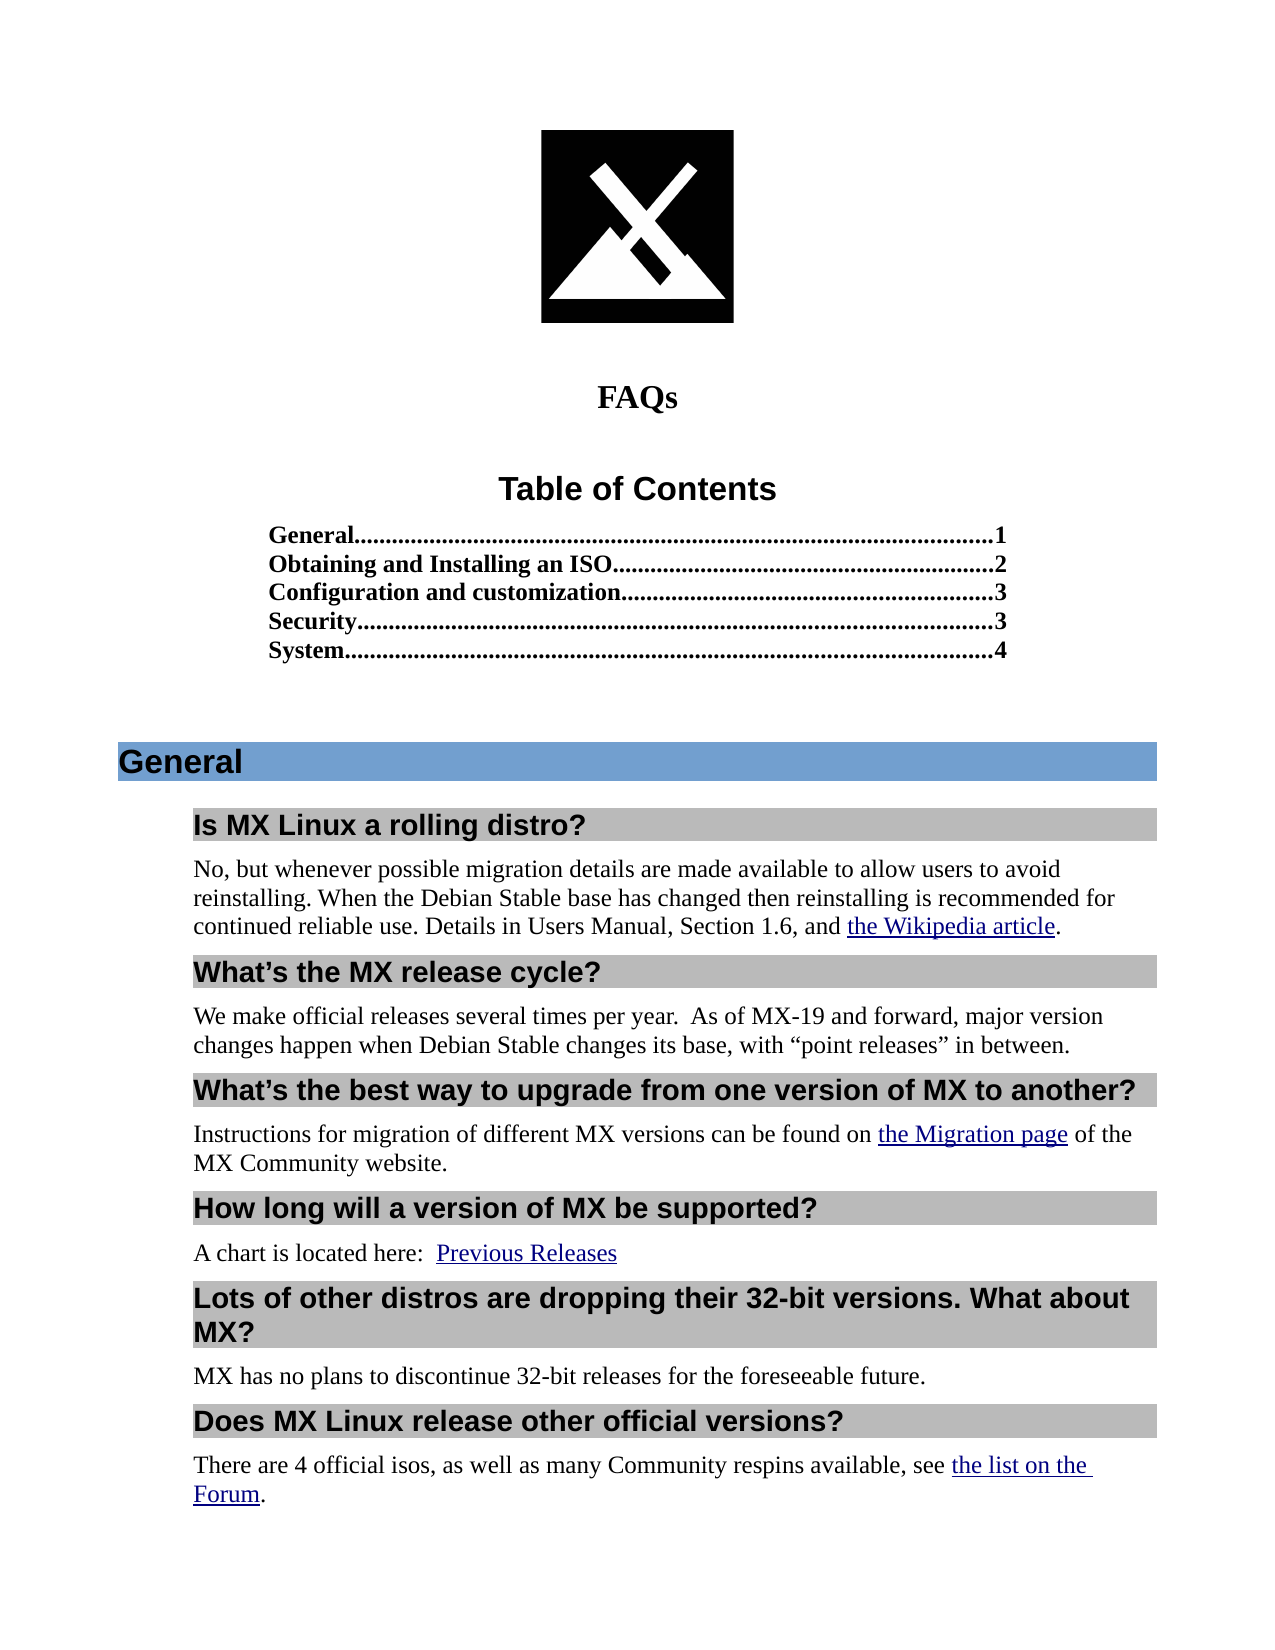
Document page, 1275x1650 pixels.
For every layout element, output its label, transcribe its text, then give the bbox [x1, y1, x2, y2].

text Configuration and customization 3 [268, 577, 1007, 606]
text No, but whenever possible migration details are made available to allow users to avoid reinstalling. When the Debian Stable base has changed then reinstalling is recommended for continued reliable use. Details in Users Manual, Section 1.6, and the Wikipedia article. [193, 854, 1157, 940]
subtitle How long will a version of MX be supported? [193, 1191, 1157, 1225]
subtitle Lots of other distros are dropping their 32-bit versions. What about MX? [193, 1281, 1157, 1348]
text FAQs [118, 377, 1157, 415]
subtitle What’s the best way to upgrade from one version of MX to another? [193, 1073, 1157, 1107]
subtitle What’s the MX release cycle? [193, 955, 1157, 988]
text We make official releases several times per year. As of MX-19 and forward, major version changes happen when Debian Stable changes its base, with “point releases” in between. [193, 1001, 1157, 1058]
text Instructions for migration of different MX versions can be found on the Migration page of the MX Community website. [193, 1119, 1157, 1177]
text System 4 [268, 635, 1007, 664]
subtitle Table of Contents [118, 469, 1157, 507]
picture [541, 130, 734, 323]
text A chart is located here: Previous Releases [193, 1238, 1157, 1266]
subtitle General [118, 742, 1157, 781]
subtitle Is MX Linux a rolling distro? [193, 808, 1157, 841]
text There are 4 official isos, as well as many Community respins available, see the list on the Forum. [193, 1451, 1157, 1508]
text Obtaining and Installing an ISO 2 [268, 549, 1007, 577]
subtitle Does MX Linux release other official versions? [193, 1404, 1157, 1438]
text MX has no plans to discontinue 32-bit releases for the foreseeable future. [193, 1361, 1157, 1390]
text General 1 [268, 520, 1007, 549]
text Security 3 [268, 606, 1007, 635]
